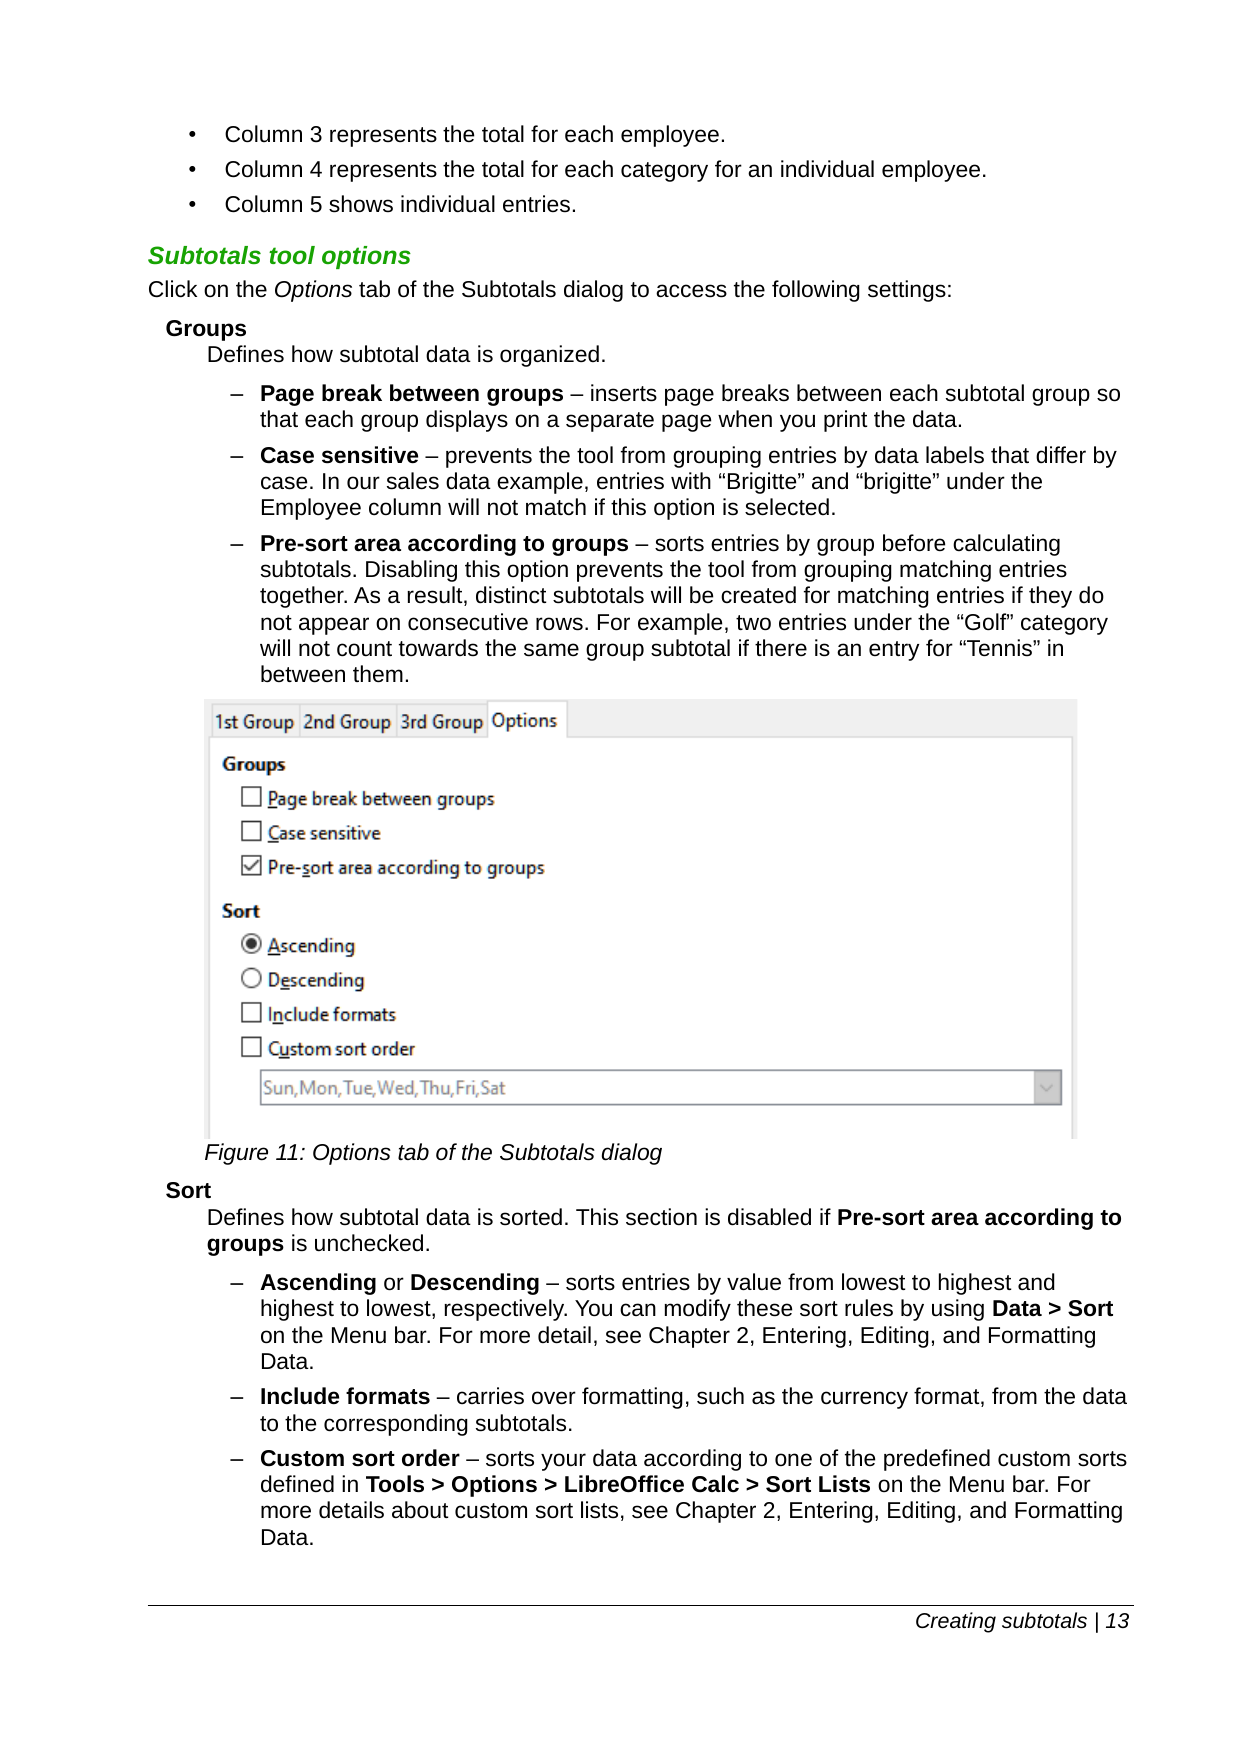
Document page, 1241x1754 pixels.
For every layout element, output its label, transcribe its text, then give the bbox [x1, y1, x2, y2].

list Include formats – carries over formatting, such as the currency format, from the data to the corresponding subtotals. [230, 1383, 1134, 1436]
list Case sensitive – prevents the tool from grouping entries by data labels that differ by case. In our sales data example, entries with “Brigitte” and “brigitte” under the Employee column will not match if this option is selected. [230, 442, 1134, 521]
list Page break between groups – inserts page breaks between each subtotal group so that each group displays on a separate page when you print the data. [230, 380, 1134, 433]
text Click on the Options tab of the Subtotals dialog to access the following settings: [148, 276, 1134, 302]
list Ascending or Descending – sorts entries by value from lowest to highest and highest to lowest, respectively. You can modify these sort rules by using Data > Sort on the Menu bar. For more detail, see Chapter 2, Entering, Editing, and Formatting Data. [230, 1269, 1134, 1374]
list Column 5 shows individual entries. [185, 188, 1134, 221]
text Sort [165, 1177, 1134, 1204]
text Defines how subtotal data is organized. [207, 341, 1134, 368]
text Figure 11: Options tab of the Subtotals dialog [204, 1139, 1078, 1165]
list Pre-sort area according to groups – sorts entries by group before calculating subtotals. Disabling this option prevents the tool from grouping matching entries together. As a result, distinct subtotals will be created for matching entries if they do not appear on consecutive rows. For example, two entries under the “Golf” category will not count towards the same group subtotal if there is an entry for “Tennis” in between them. [230, 529, 1134, 688]
list Column 4 represents the total for each category for an individual employee. [185, 153, 1134, 183]
text Defines how subtotal data is sorted. This section is disabled if Pre-sort area according to groups is unchecked. [207, 1204, 1134, 1256]
text Groups [165, 315, 1134, 341]
subtitle Subtotals tool options [148, 241, 1134, 270]
list Custom sort order – sorts your data according to one of the predefined custom sorts defined in Tools > Options > LibreOffice Calc > Sort Lists on the Menu bar. For more details about custom sort lists, see Chapter 2, Entering, Editing, and Formatting Data. [230, 1445, 1134, 1550]
picture [204, 699, 1078, 1139]
list Column 3 represents the total for each employee. [185, 118, 1134, 147]
